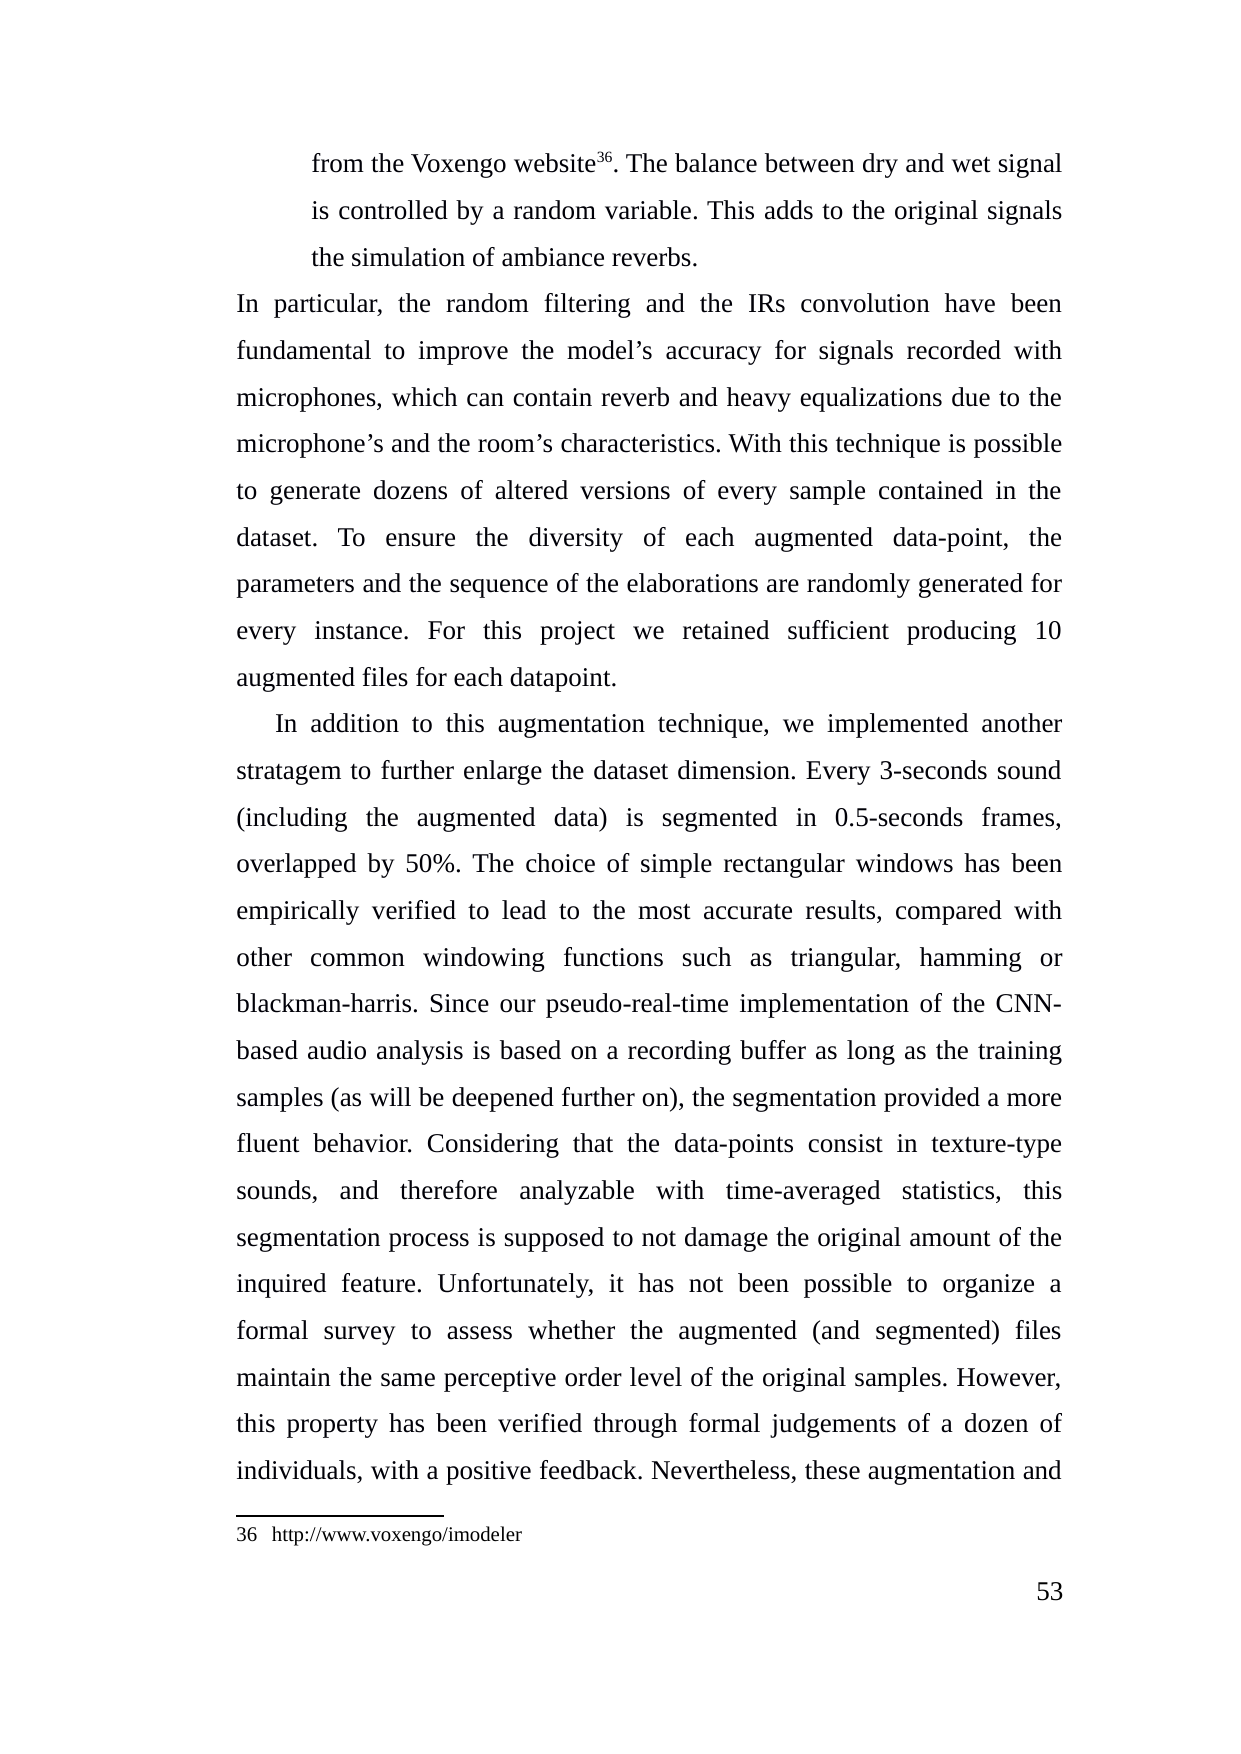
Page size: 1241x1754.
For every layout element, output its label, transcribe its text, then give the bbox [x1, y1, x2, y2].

list http://www.voxengo/imodeler [236, 1522, 1063, 1546]
text In particular, the random filtering and the IRs convolution have been fundamental to improve the model’s accuracy for signals recorded with microphones, which can contain reverb and heavy equalizations due to the microphone’s and the room’s characteristics. With this technique is possible to generate dozens of altered versions of every sample contained in the dataset. To ensure the diversity of each augmented data-point, the parameters and the sequence of the elaborations are randomly generated for every instance. For this project we retained sufficient producing 10 augmented files for each datapoint. [236, 288, 1063, 692]
list from the Voxengo website. The balance between dry and wet signal is controlled by a random variable. This adds to the original signals the simulation of ambiance reverbs. [274, 148, 1063, 272]
text In addition to this augmentation technique, we implemented another stratagem to further enlarge the dataset dimension. Every 3-seconds sound (including the augmented data) is segmented in 0.5-seconds frames, overlapped by 50%. The choice of simple rectangular windows has been empirically verified to lead to the most accurate results, compared with other common windowing functions such as triangular, hamming or blackman-harris. Since our pseudo-real-time implementation of the CNN-based audio analysis is based on a recording buffer as long as the training samples (as will be deepened further on), the segmentation provided a more fluent behavior. Considering that the data-points consist in texture-type sounds, and therefore analyzable with time-averaged statistics, this segmentation process is supposed to not damage the original amount of the inquired feature. Unfortunately, it has not been possible to organize a formal survey to assess whether the augmented (and segmented) files maintain the same perceptive order level of the original samples. However, this property has been verified through formal judgements of a dozen of individuals, with a positive feedback. Nevertheless, these augmentation and [236, 708, 1063, 1485]
